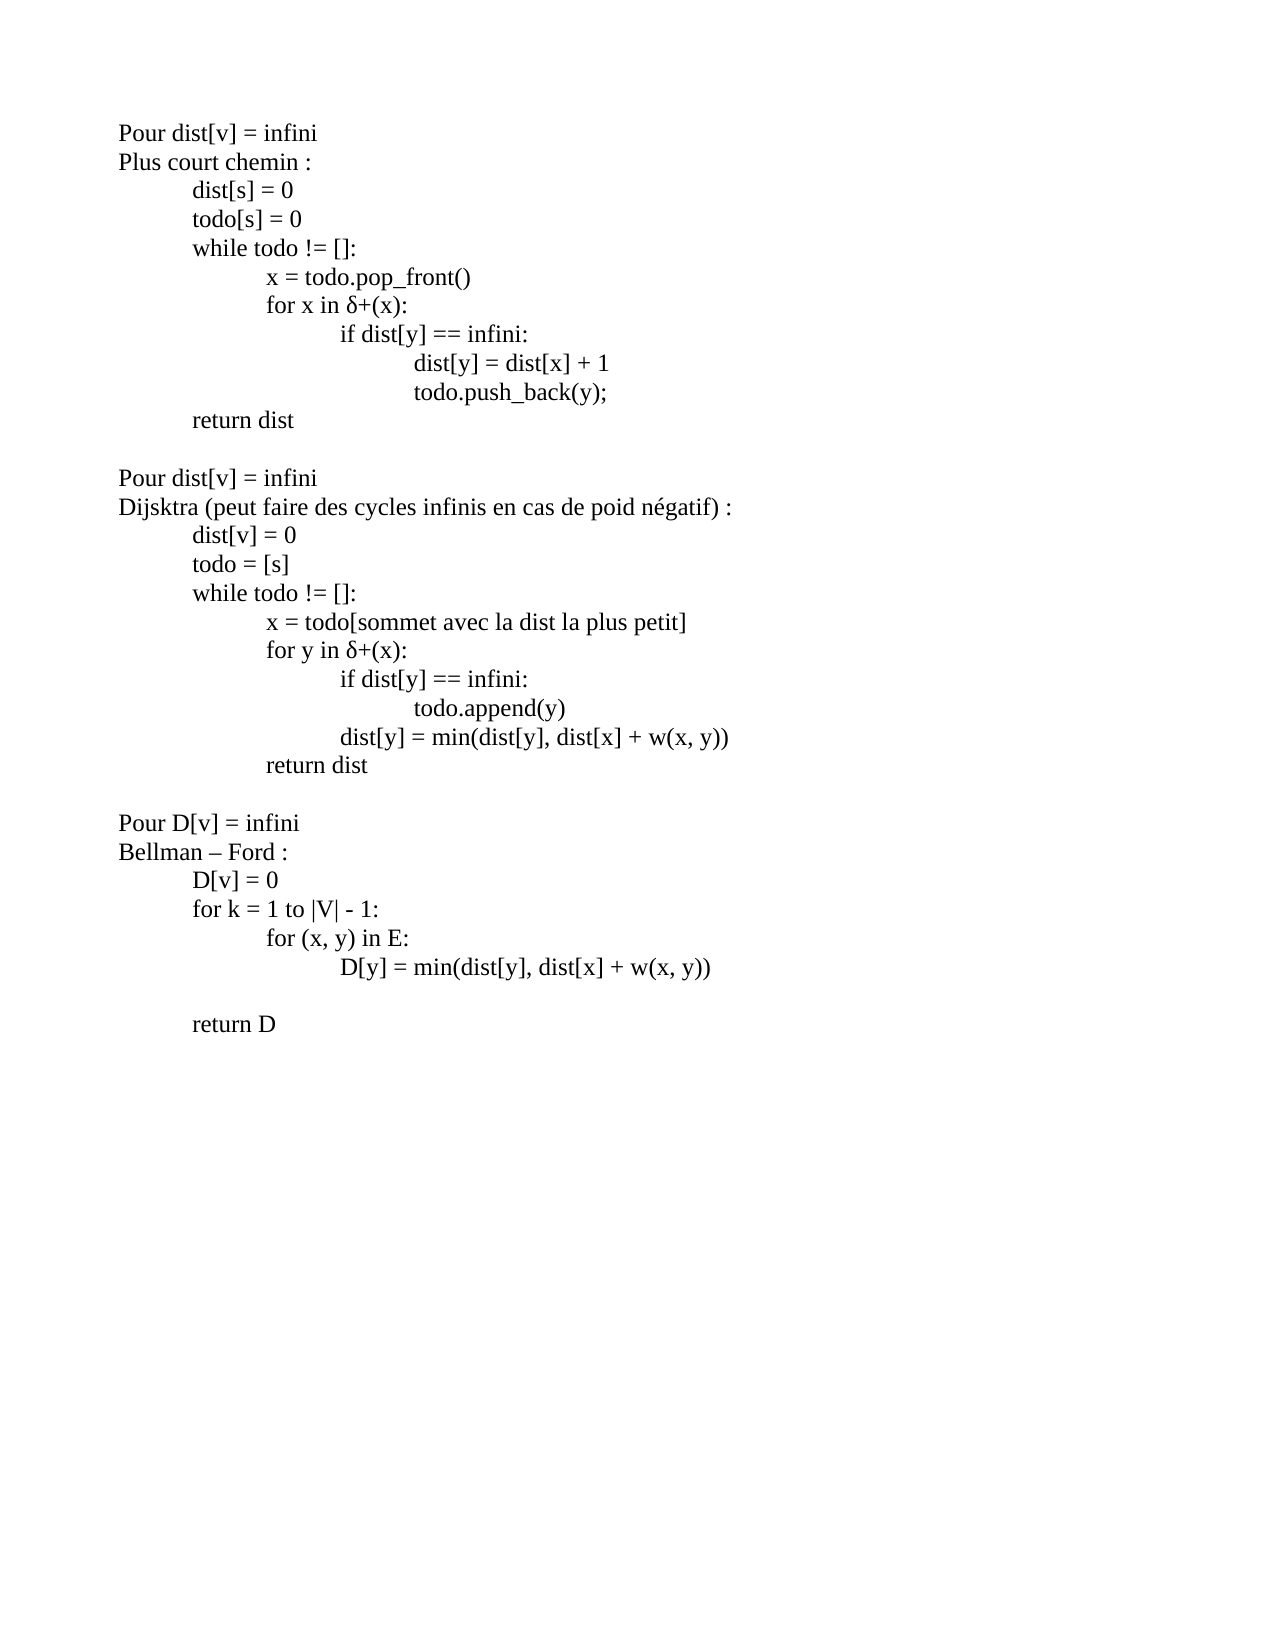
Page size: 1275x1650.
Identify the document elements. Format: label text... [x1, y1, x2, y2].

text return dist [118, 406, 1157, 434]
text Pour D[v] = infini [118, 808, 1157, 837]
text todo.push_back(y); [118, 377, 1157, 406]
text Pour dist[v] = infini [118, 118, 1157, 147]
text Plus court chemin : [118, 147, 1157, 176]
text dist[y] = dist[x] + 1 [118, 348, 1157, 377]
text todo = [s] [118, 549, 1157, 578]
text Pour dist[v] = infini [118, 463, 1157, 492]
text x = todo[sommet avec la dist la plus petit] [118, 607, 1157, 636]
text for (x, y) in E: [118, 923, 1157, 952]
text for y in δ+(x): [118, 636, 1157, 664]
text if dist[y] == infini: [118, 664, 1157, 693]
text dist[y] = min(dist[y], dist[x] + w(x, y)) [118, 722, 1157, 751]
text for x in δ+(x): [118, 291, 1157, 319]
text Dijsktra (peut faire des cycles infinis en cas de poid négatif) : [118, 492, 1157, 521]
text for k = 1 to |V| - 1: [118, 894, 1157, 923]
text dist[s] = 0 [118, 176, 1157, 204]
text while todo != []: [118, 233, 1157, 262]
text x = todo.pop_front() [118, 262, 1157, 291]
text if dist[y] == infini: [118, 319, 1157, 348]
text return dist [118, 751, 1157, 779]
text D[v] = 0 [118, 866, 1157, 894]
text todo[s] = 0 [118, 204, 1157, 233]
text todo.append(y) [118, 693, 1157, 722]
text return D [118, 1009, 1157, 1038]
text while todo != []: [118, 578, 1157, 607]
text dist[v] = 0 [118, 521, 1157, 549]
text D[y] = min(dist[y], dist[x] + w(x, y)) [118, 952, 1157, 981]
text Bellman – Ford : [118, 837, 1157, 866]
